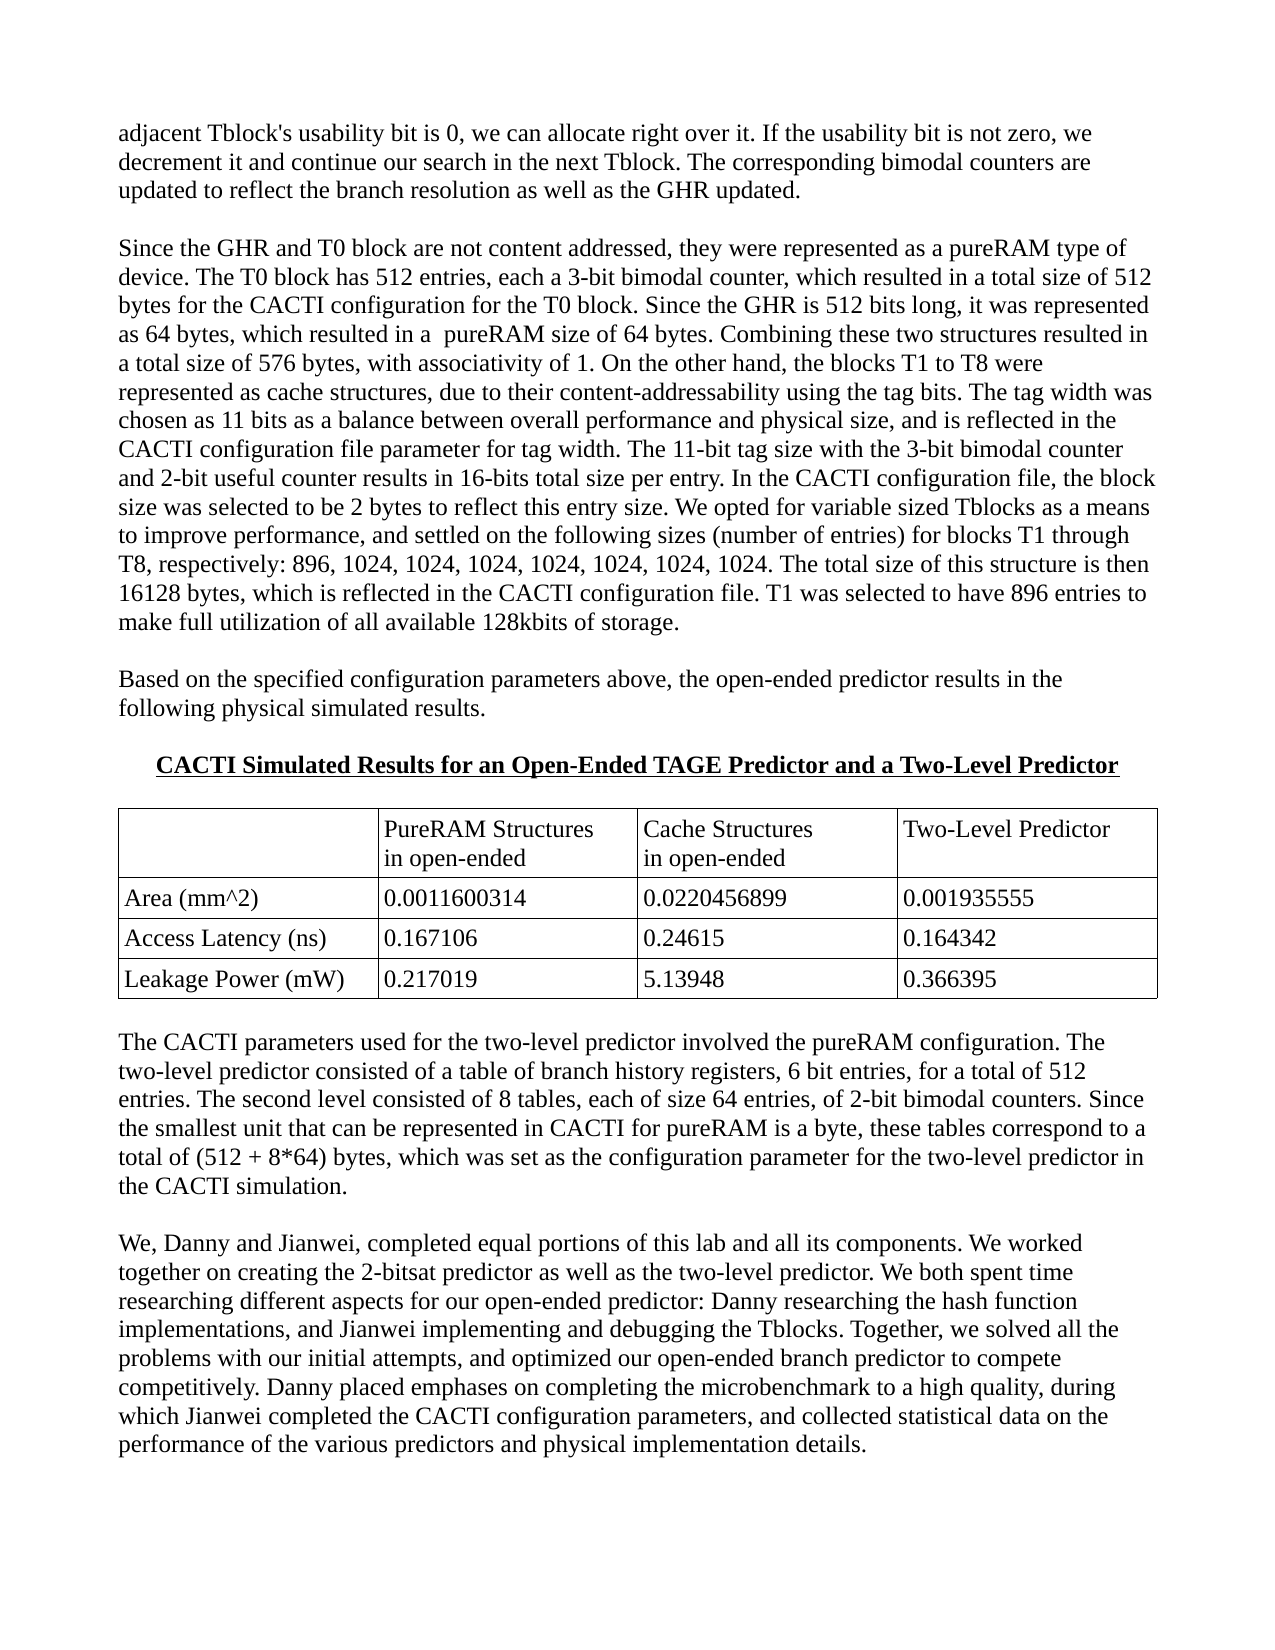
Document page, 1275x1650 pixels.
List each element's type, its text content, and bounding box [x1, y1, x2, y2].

text The CACTI parameters used for the two-level predictor involved the pureRAM configuration. The two-level predictor consisted of a table of branch history registers, 6 bit entries, for a total of 512 entries. The second level consisted of 8 tables, each of size 64 entries, of 2-bit bimodal counters. Since the smallest unit that can be represented in CACTI for pureRAM is a byte, these tables correspond to a total of (512 + 8*64) bytes, which was set as the configuration parameter for the two-level predictor in the CACTI simulation. [118, 1027, 1157, 1199]
table_cell Leakage Power (mW) [119, 959, 378, 998]
table_cell 0.167106 [379, 919, 637, 958]
table_cell 5.13948 [638, 959, 897, 998]
text Based on the specified configuration parameters above, the open-ended predictor results in the following physical simulated results. [118, 664, 1157, 722]
table_cell 0.164342 [898, 919, 1157, 958]
table_cell Access Latency (ns) [119, 919, 378, 958]
table_header Cache Structures in open-ended [638, 809, 897, 877]
table_cell 0.0220456899 [638, 878, 897, 917]
table_cell 0.24615 [638, 919, 897, 958]
table_cell 0.217019 [379, 959, 637, 998]
table_cell 0.366395 [898, 959, 1157, 998]
text Since the GHR and T0 block are not content addressed, they were represented as a pureRAM type of device. The T0 block has 512 entries, each a 3-bit bimodal counter, which resulted in a total size of 512 bytes for the CACTI configuration for the T0 block. Since the GHR is 512 bits long, it was represented as 64 bytes, which resulted in a pureRAM size of 64 bytes. Combining these two structures resulted in a total size of 576 bytes, with associativity of 1. On the other hand, the blocks T1 to T8 were represented as cache structures, due to their content-addressability using the tag bits. The tag width was chosen as 11 bits as a balance between overall performance and physical size, and is reflected in the CACTI configuration file parameter for tag width. The 11-bit tag size with the 3-bit bimodal counter and 2-bit useful counter results in 16-bits total size per entry. In the CACTI configuration file, the block size was selected to be 2 bytes to reflect this entry size. We opted for variable sized Tblocks as a means to improve performance, and settled on the following sizes (number of entries) for blocks T1 through T8, respectively: 896, 1024, 1024, 1024, 1024, 1024, 1024, 1024. The total size of this structure is then 16128 bytes, which is reflected in the CACTI configuration file. T1 was selected to have 896 entries to make full utilization of all available 128kbits of storage. [118, 233, 1157, 636]
text adjacent Tblock's usability bit is 0, we can allocate right over it. If the usability bit is not zero, we decrement it and continue our search in the next Tblock. The corresponding bimodal counters are updated to reflect the branch resolution as well as the GHR updated. [118, 118, 1157, 204]
text We, Danny and Jianwei, completed equal portions of this lab and all its components. We worked together on creating the 2-bitsat predictor as well as the two-level predictor. We both spent time researching different aspects for our open-ended predictor: Danny researching the hash function implementations, and Jianwei implementing and debugging the Tblocks. Together, we solved all the problems with our initial attempts, and optimized our open-ended branch predictor to compete competitively. Danny placed emphases on completing the microbenchmark to a high quality, during which Jianwei completed the CACTI configuration parameters, and collected statistical data on the performance of the various predictors and physical implementation details. [118, 1228, 1157, 1458]
table_header PureRAM Structures in open-ended [379, 809, 637, 877]
table_cell 0.001935555 [898, 878, 1157, 917]
table_header [119, 809, 378, 877]
table_cell 0.0011600314 [379, 878, 637, 917]
table_cell Area (mm^2) [119, 878, 378, 917]
table_header Two-Level Predictor [898, 809, 1157, 877]
text CACTI Simulated Results for an Open-Ended TAGE Predictor and a Two-Level Predictor [118, 751, 1157, 779]
